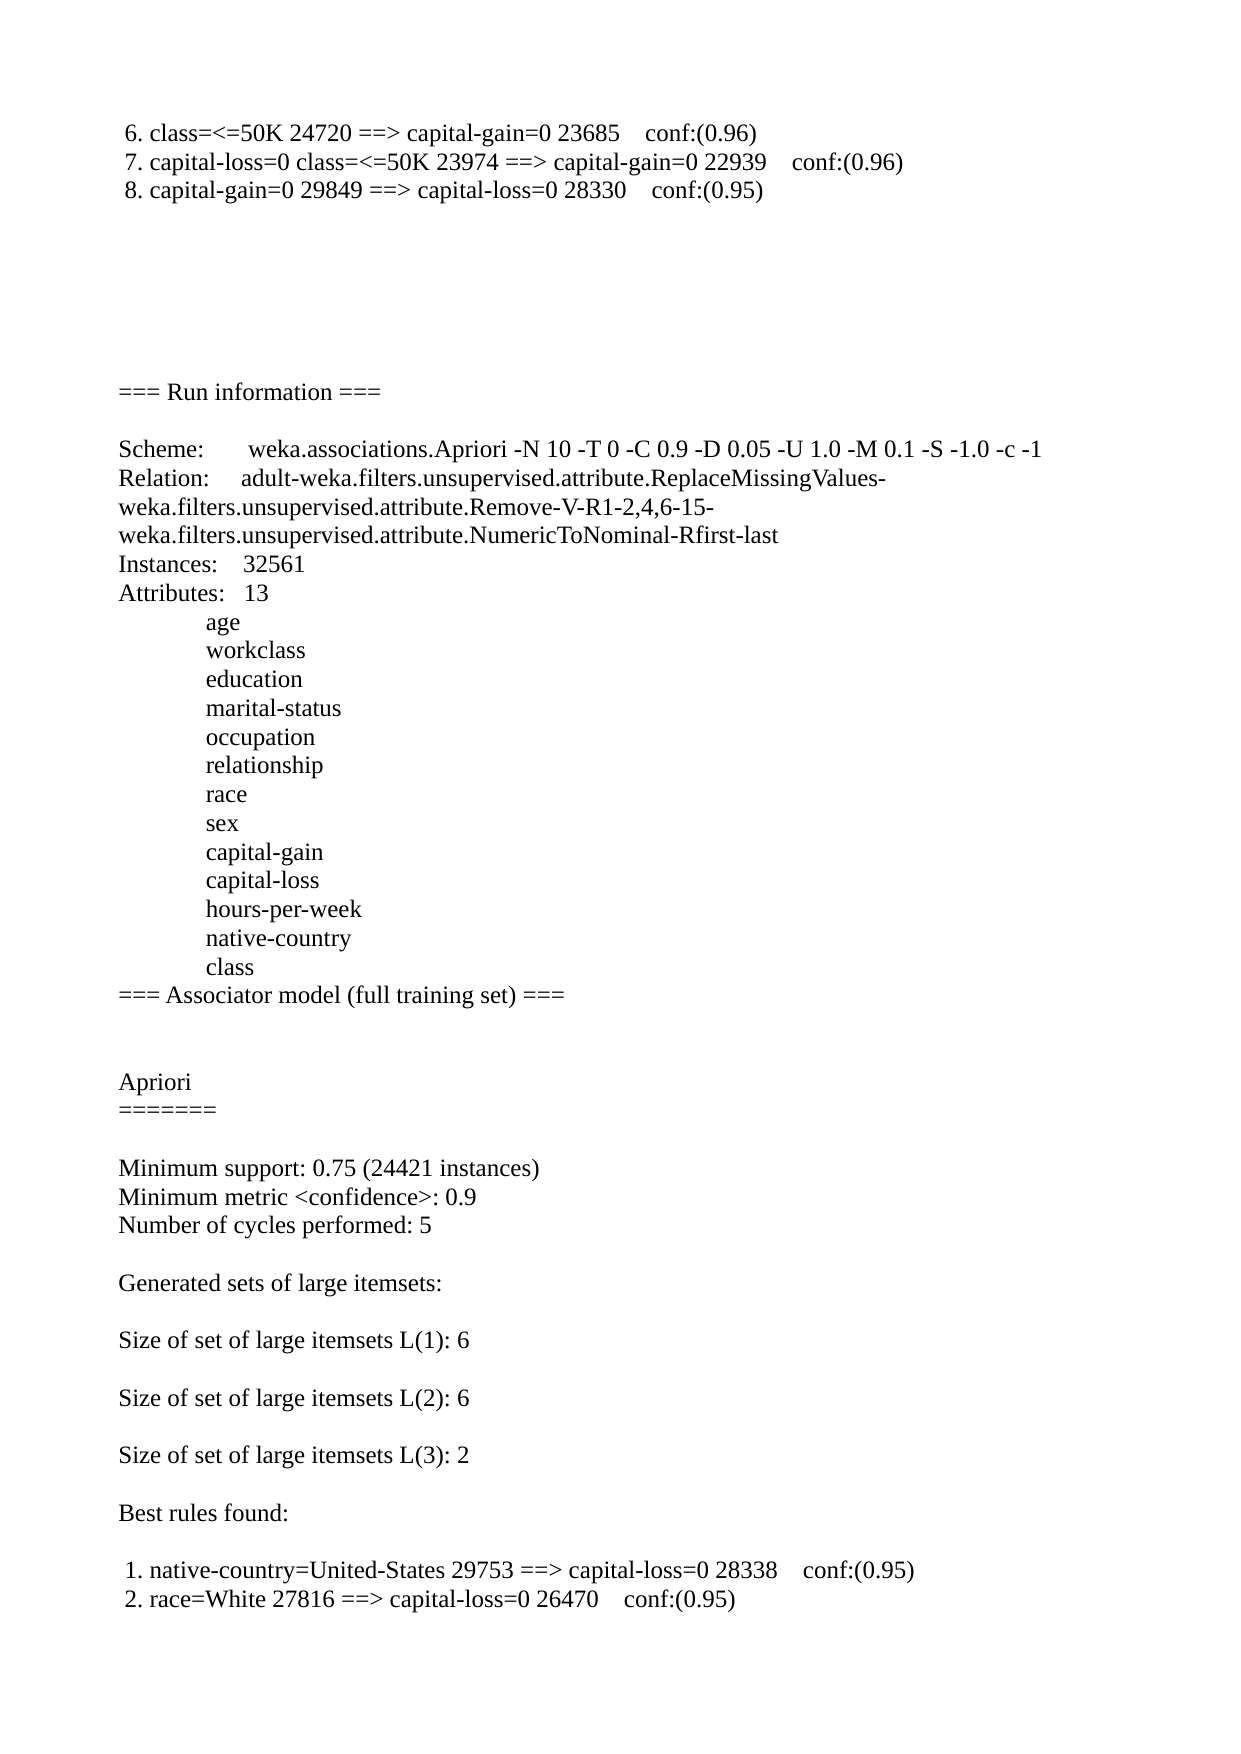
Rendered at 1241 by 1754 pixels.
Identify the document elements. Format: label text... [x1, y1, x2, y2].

text 7. capital-loss=0 class=<=50K 23974 ==> capital-gain=0 22939 conf:(0.96) [118, 147, 1122, 176]
text capital-gain [118, 837, 1122, 866]
text native-country [118, 923, 1122, 952]
text hours-per-week [118, 894, 1122, 923]
text === Associator model (full training set) === [118, 981, 1122, 1009]
text marital-status [118, 693, 1122, 722]
text age [118, 607, 1122, 636]
text Attributes: 13 [118, 578, 1122, 607]
text 8. capital-gain=0 29849 ==> capital-loss=0 28330 conf:(0.95) [118, 176, 1122, 204]
text 2. race=White 27816 ==> capital-loss=0 26470 conf:(0.95) [118, 1584, 1122, 1613]
text Minimum support: 0.75 (24421 instances) [118, 1153, 1122, 1182]
text sex [118, 808, 1122, 837]
text Size of set of large itemsets L(3): 2 [118, 1441, 1122, 1469]
text Instances: 32561 [118, 549, 1122, 578]
text Apriori [118, 1067, 1122, 1096]
text ======= [118, 1096, 1122, 1124]
text 6. class=<=50K 24720 ==> capital-gain=0 23685 conf:(0.96) [118, 118, 1122, 147]
text Size of set of large itemsets L(1): 6 [118, 1326, 1122, 1354]
text === Run information === [118, 377, 1122, 406]
text workclass [118, 636, 1122, 664]
text race [118, 779, 1122, 808]
text Relation: adult-weka.filters.unsupervised.attribute.ReplaceMissingValues-weka.filters.unsupervised.attribute.Remove-V-R1-2,4,6-15-weka.filters.unsupervised.attribute.NumericToNominal-Rfirst-last [118, 463, 1122, 549]
text class [118, 952, 1122, 981]
text occupation [118, 722, 1122, 751]
text education [118, 664, 1122, 693]
text capital-loss [118, 866, 1122, 894]
text Size of set of large itemsets L(2): 6 [118, 1383, 1122, 1412]
text Generated sets of large itemsets: [118, 1268, 1122, 1297]
text 1. native-country=United-States 29753 ==> capital-loss=0 28338 conf:(0.95) [118, 1556, 1122, 1584]
text Scheme: weka.associations.Apriori -N 10 -T 0 -C 0.9 -D 0.05 -U 1.0 -M 0.1 -S -1.0 -c -1 [118, 434, 1122, 463]
text Best rules found: [118, 1498, 1122, 1527]
text Number of cycles performed: 5 [118, 1211, 1122, 1239]
text relationship [118, 751, 1122, 779]
text Minimum metric <confidence>: 0.9 [118, 1182, 1122, 1211]
